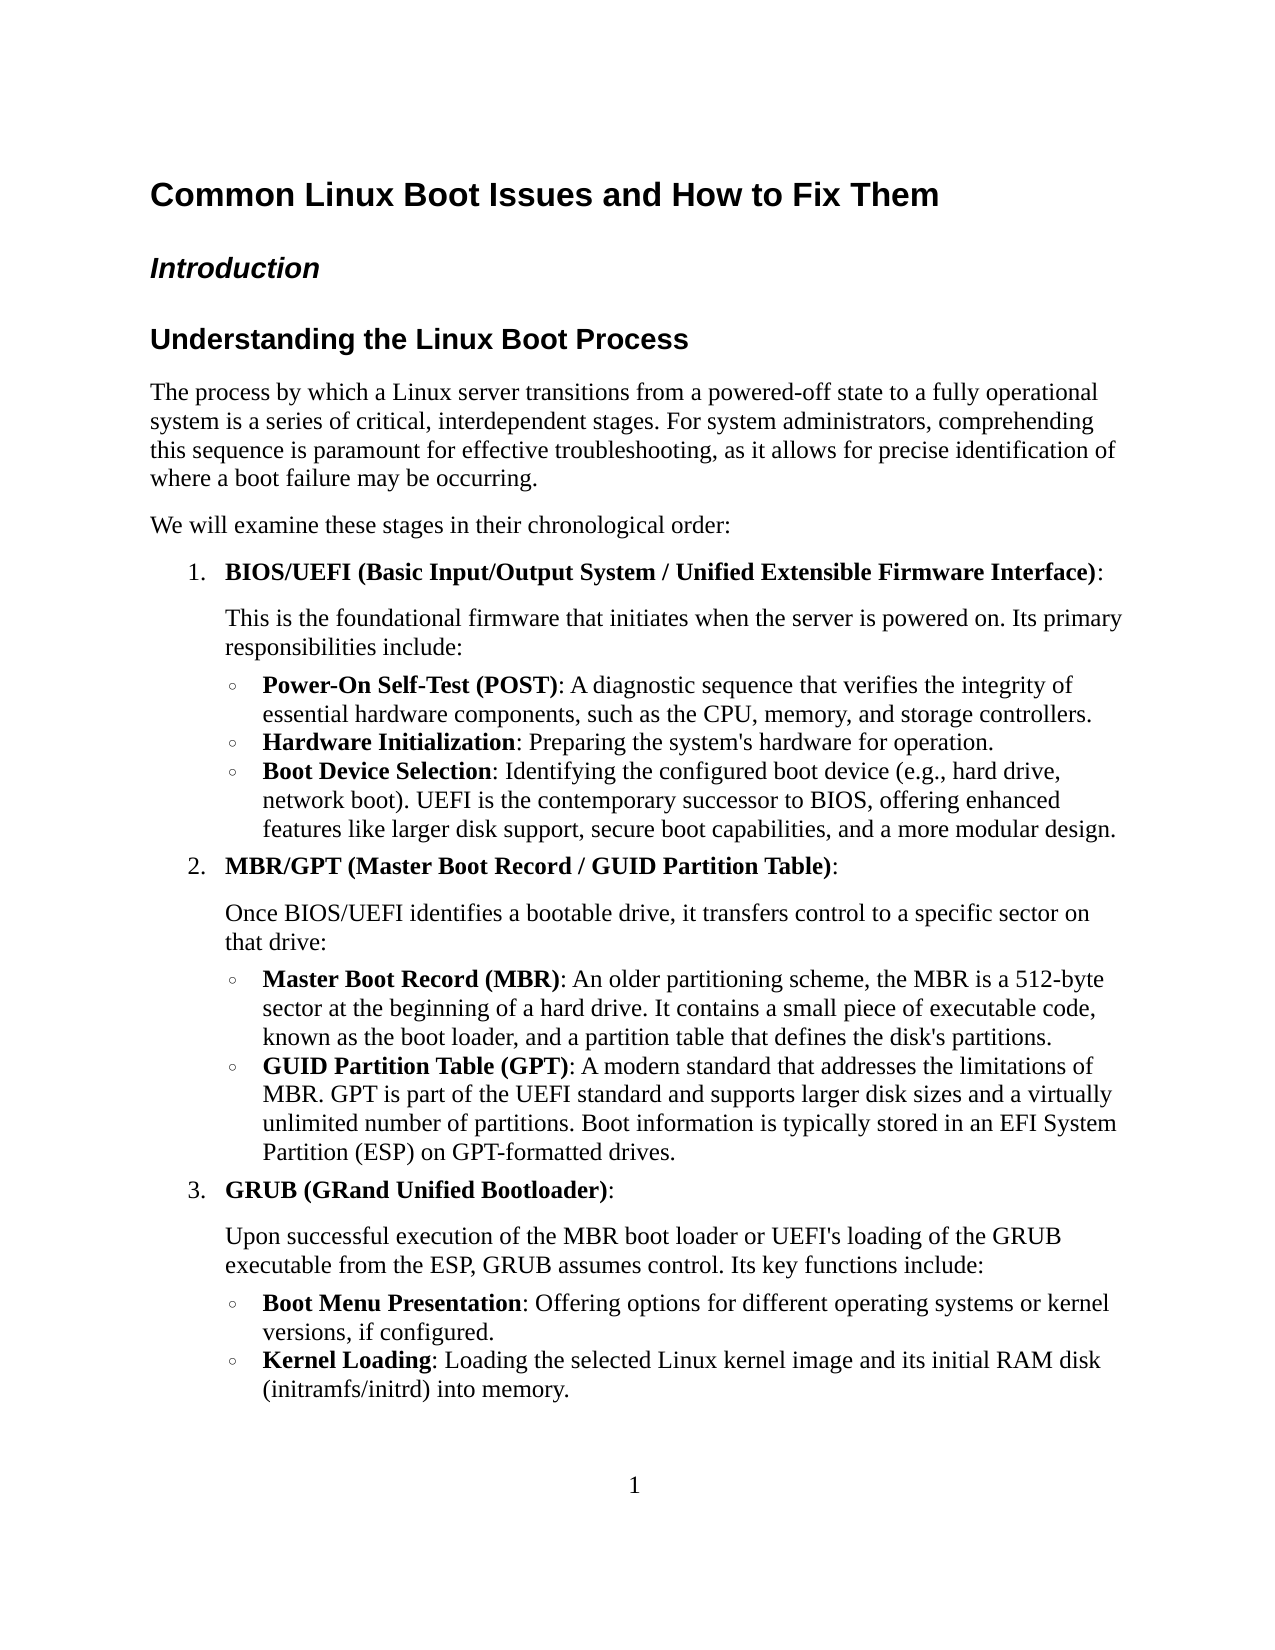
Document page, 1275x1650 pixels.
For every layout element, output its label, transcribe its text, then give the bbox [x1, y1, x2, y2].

list MBR/GPT (Master Boot Record / GUID Partition Table): [187, 851, 1125, 880]
list GRUB (GRand Unified Bootloader): [187, 1175, 1125, 1203]
list Kernel Loading: Loading the selected Linux kernel image and its initial RAM disk (initramfs/initrd) into memory. [225, 1345, 1125, 1403]
list Once BIOS/UEFI identifies a bootable drive, it transfers control to a specific sector on that drive: [187, 898, 1125, 956]
list Power-On Self-Test (POST): A diagnostic sequence that verifies the integrity of essential hardware components, such as the CPU, memory, and storage controllers. [225, 670, 1125, 727]
list Boot Menu Presentation: Offering options for different operating systems or kernel versions, if configured. [225, 1288, 1125, 1345]
text The process by which a Linux server transitions from a powered-off state to a fully operational system is a series of critical, interdependent stages. For system administrators, comprehending this sequence is paramount for effective troubleshooting, as it allows for precise identification of where a boot failure may be occurring. [150, 377, 1125, 492]
list Boot Device Selection: Identifying the configured boot device (e.g., hard drive, network boot). UEFI is the contemporary successor to BIOS, offering enhanced features like larger disk support, secure boot capabilities, and a more modular design. [225, 756, 1125, 842]
list GUID Partition Table (GPT): A modern standard that addresses the limitations of MBR. GPT is part of the UEFI standard and supports larger disk sizes and a virtually unlimited number of partitions. Boot information is typically stored in an EFI System Partition (ESP) on GPT-formatted drives. [225, 1051, 1125, 1166]
list BIOS/UEFI (Basic Input/Output System / Unified Extensible Firmware Interface): [187, 557, 1125, 586]
text We will examine these stages in their chronological order: [150, 510, 1125, 539]
subtitle Understanding the Linux Boot Process [150, 322, 1125, 356]
list This is the foundational firmware that initiates when the server is powered on. Its primary responsibilities include: [187, 603, 1125, 661]
list Hardware Initialization: Preparing the system's hardware for operation. [225, 727, 1125, 756]
subtitle Introduction [150, 251, 1125, 285]
subtitle Common Linux Boot Issues and How to Fix Them [150, 175, 1125, 214]
list Master Boot Record (MBR): An older partitioning scheme, the MBR is a 512-byte sector at the beginning of a hard drive. It contains a small piece of executable code, known as the boot loader, and a partition table that defines the disk's partitions. [225, 964, 1125, 1051]
list Upon successful execution of the MBR boot loader or UEFI's loading of the GRUB executable from the ESP, GRUB assumes control. Its key functions include: [187, 1221, 1125, 1279]
